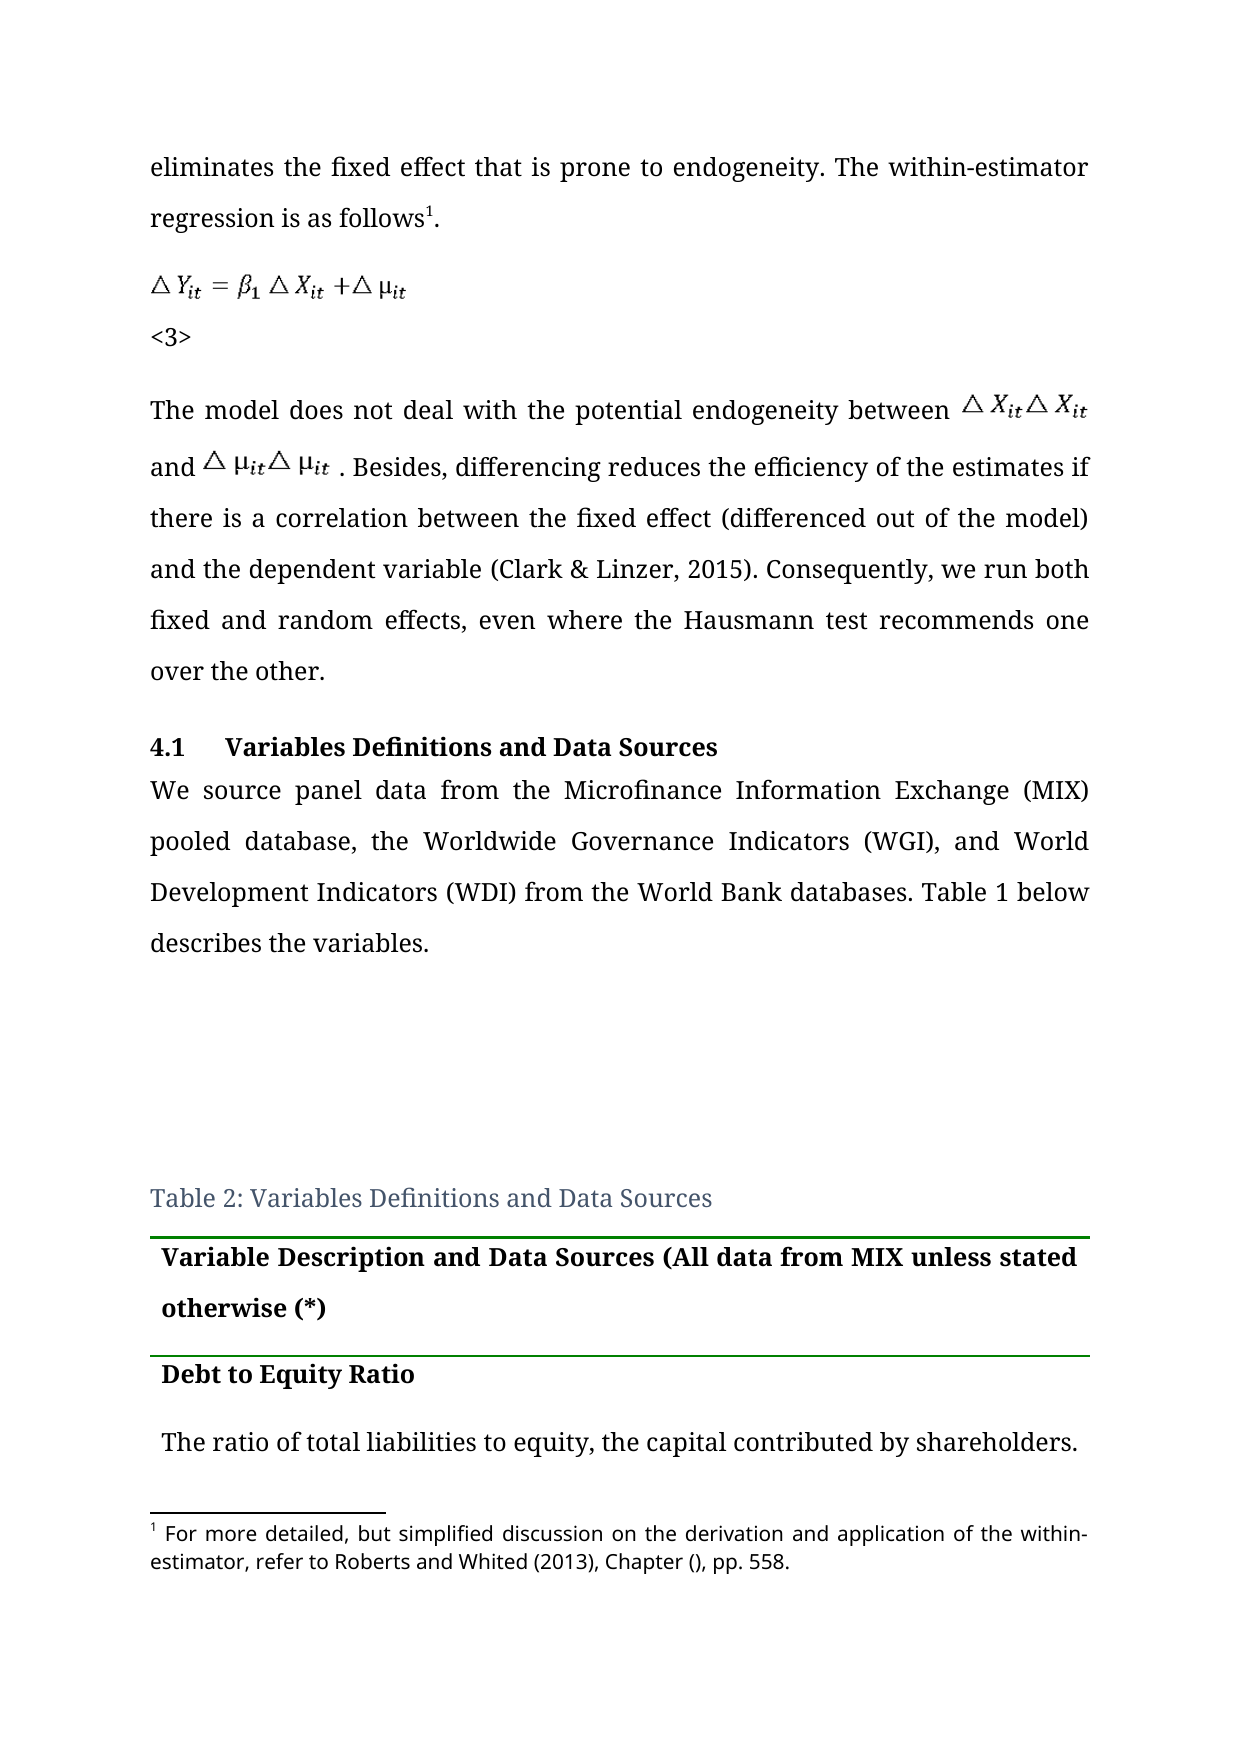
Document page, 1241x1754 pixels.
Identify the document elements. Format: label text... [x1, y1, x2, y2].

picture [150, 268, 408, 301]
text Table 2: Variables Definitions and Data Sources [150, 1181, 1090, 1215]
text <3> [150, 269, 1090, 354]
picture [202, 444, 332, 477]
text For more detailed, but simplified discussion on the derivation and application of the within-estimator, refer to Roberts and Whited (2013), Chapter (), pp. 558. [150, 1519, 1090, 1576]
text The model does not deal with the potential endogeneity between and . Besides, differencing reduces the efficiency of the estimates if there is a correlation between the fixed effect (differenced out of the model) and the dependent variable (Clark & Linzer, 2015). Consequently, we run both fixed and random effects, even where the Hausmann test recommends one over the other. [150, 387, 1090, 688]
picture [961, 387, 1091, 420]
table_header Variable Description and Data Sources (All data from MIX unless stated otherwise (*) [150, 1239, 1090, 1355]
text eliminates the fixed effect that is prone to endogeneity. The within-estimator regression is as follows. [150, 150, 1090, 235]
subtitle 4.1 Variables Definitions and Data Sources [150, 730, 1090, 764]
text We source panel data from the Microfinance Information Exchange (MIX) pooled database, the Worldwide Governance Indicators (WGI), and World Development Indicators (WDI) from the World Bank databases. Table 1 below describes the variables. [150, 773, 1090, 960]
table_cell Debt to Equity Ratio The ratio of total liabilities to equity, the capital contributed by shareholders. [150, 1357, 1090, 1458]
